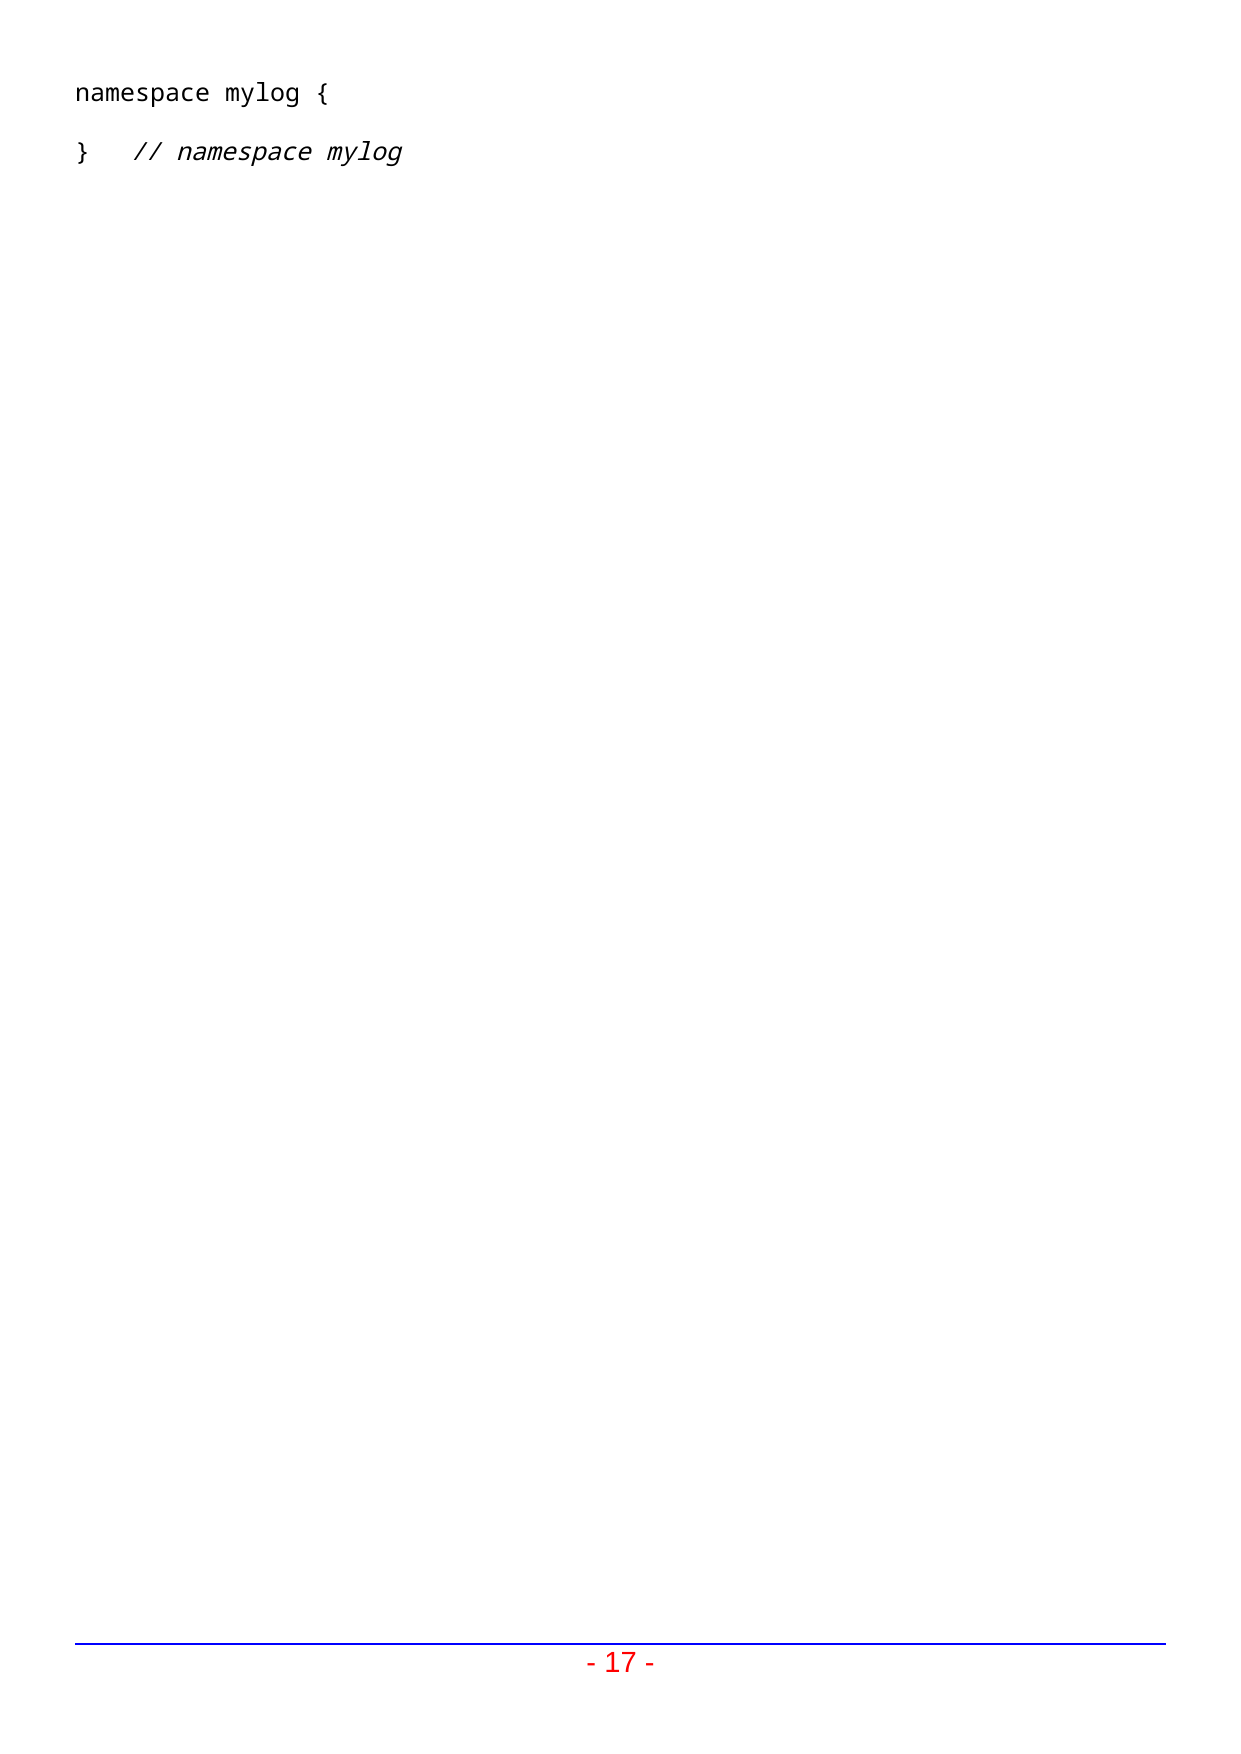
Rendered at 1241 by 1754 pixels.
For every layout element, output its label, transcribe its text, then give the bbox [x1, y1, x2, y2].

text namespace mylog { [75, 75, 1166, 109]
text } // namespace mylog [75, 133, 1166, 167]
